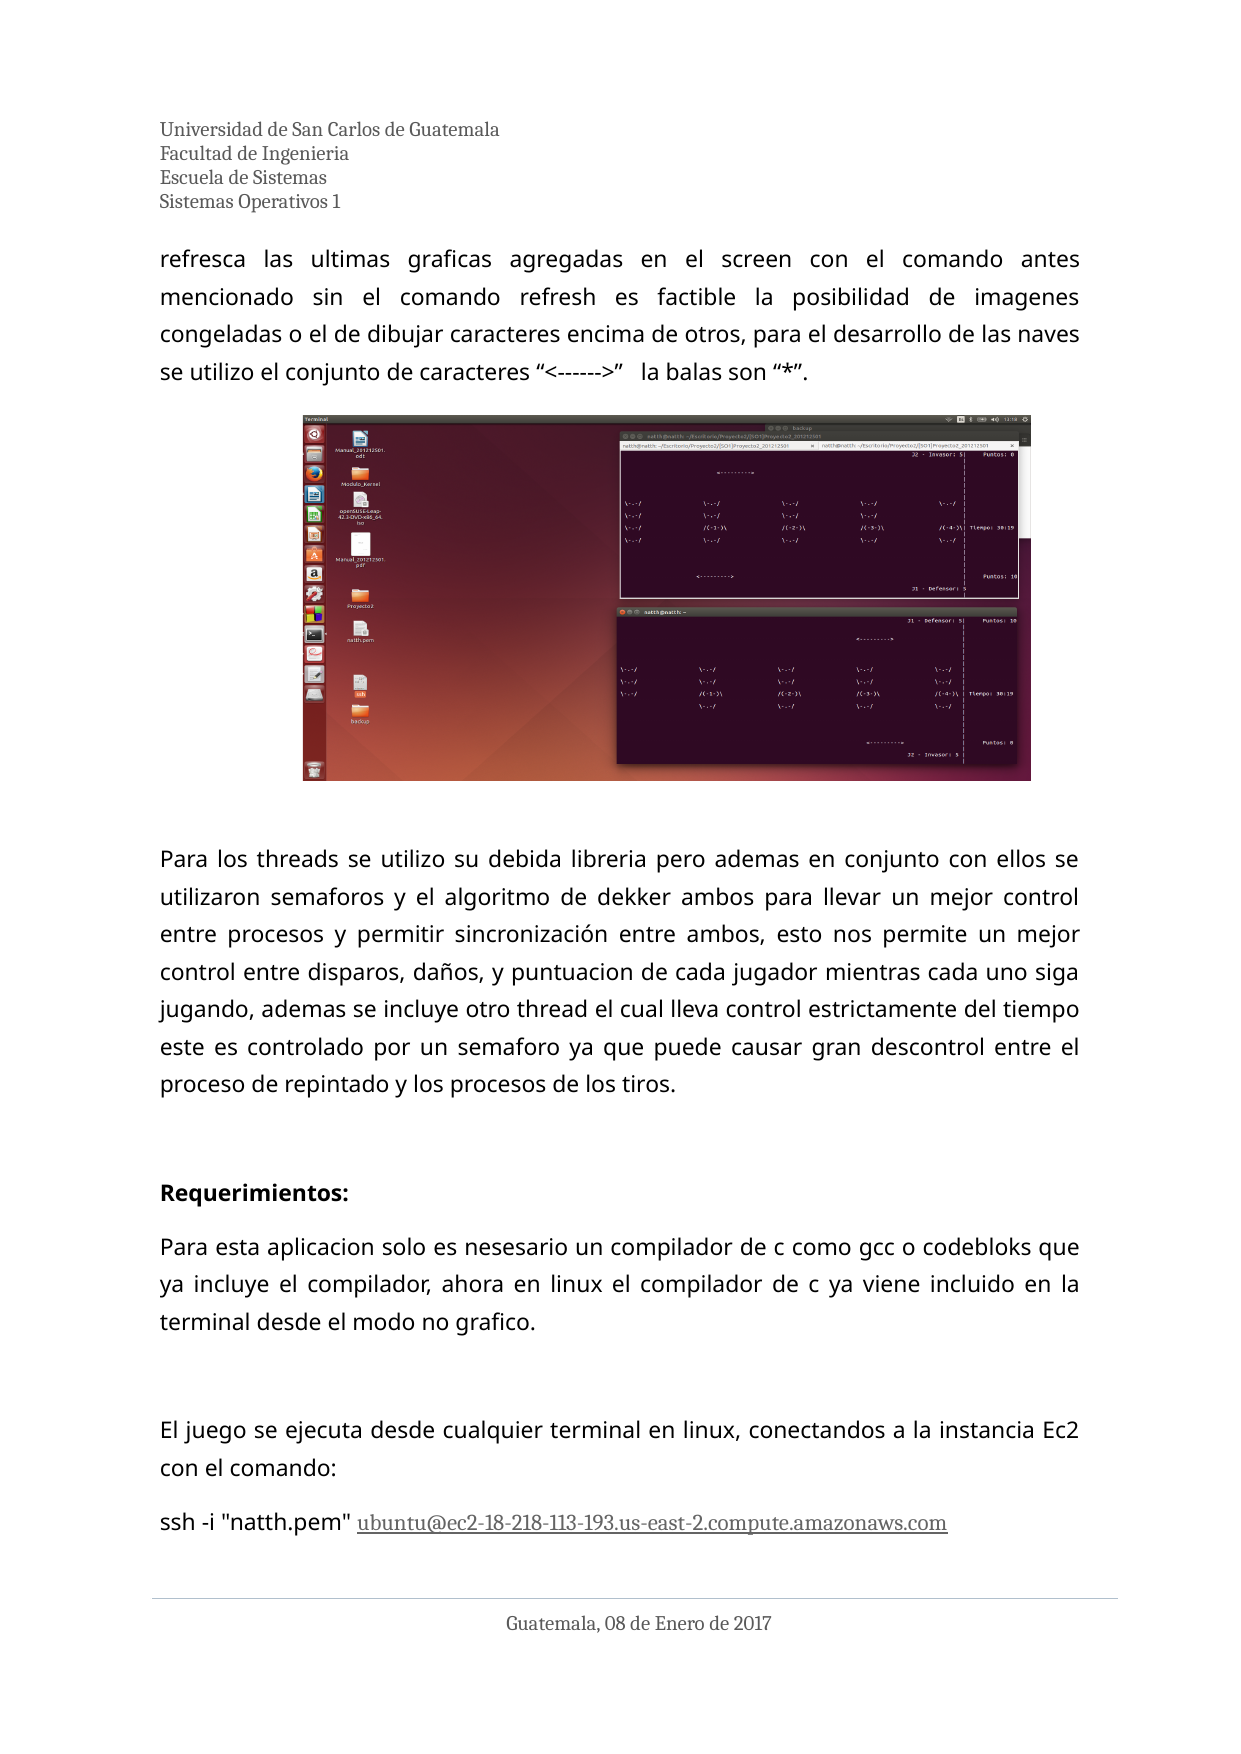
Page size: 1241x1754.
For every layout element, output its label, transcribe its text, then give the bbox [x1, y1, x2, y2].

text Requerimientos: [159, 1177, 1081, 1208]
picture [302, 415, 1031, 781]
text ssh -i "natth.pem" ubuntu@ec2-18-218-113-193.us-east-2.compute.amazonaws.com [159, 1506, 1081, 1537]
text Para los threads se utilizo su debida libreria pero ademas en conjunto con ellos se utilizaron semaforos y el algoritmo de dekker ambos para llevar un mejor control entre procesos y permitir sincronización entre ambos, esto nos permite un mejor control entre disparos, daños, y puntuacion de cada jugador mientras cada uno siga jugando, ademas se incluye otro thread el cual lleva control estrictamente del tiempo este es controlado por un semaforo ya que puede causar gran descontrol entre el proceso de repintado y los procesos de los tiros. [159, 843, 1081, 1100]
list El juego se ejecuta desde cualquier terminal en linux, conectandos a la instancia Ec2 con el comando: [159, 1414, 1081, 1483]
text Para esta aplicacion solo es nesesario un compilador de c como gcc o codebloks que ya incluye el compilador, ahora en linux el compilador de c ya viene incluido en la terminal desde el modo no grafico. [159, 1231, 1081, 1337]
text refresca las ultimas graficas agregadas en el screen con el comando antes mencionado sin el comando refresh es factible la posibilidad de imagenes congeladas o el de dibujar caracteres encima de otros, para el desarrollo de las naves se utilizo el conjunto de caracteres “<------>” la balas son “*”. [159, 243, 1081, 387]
